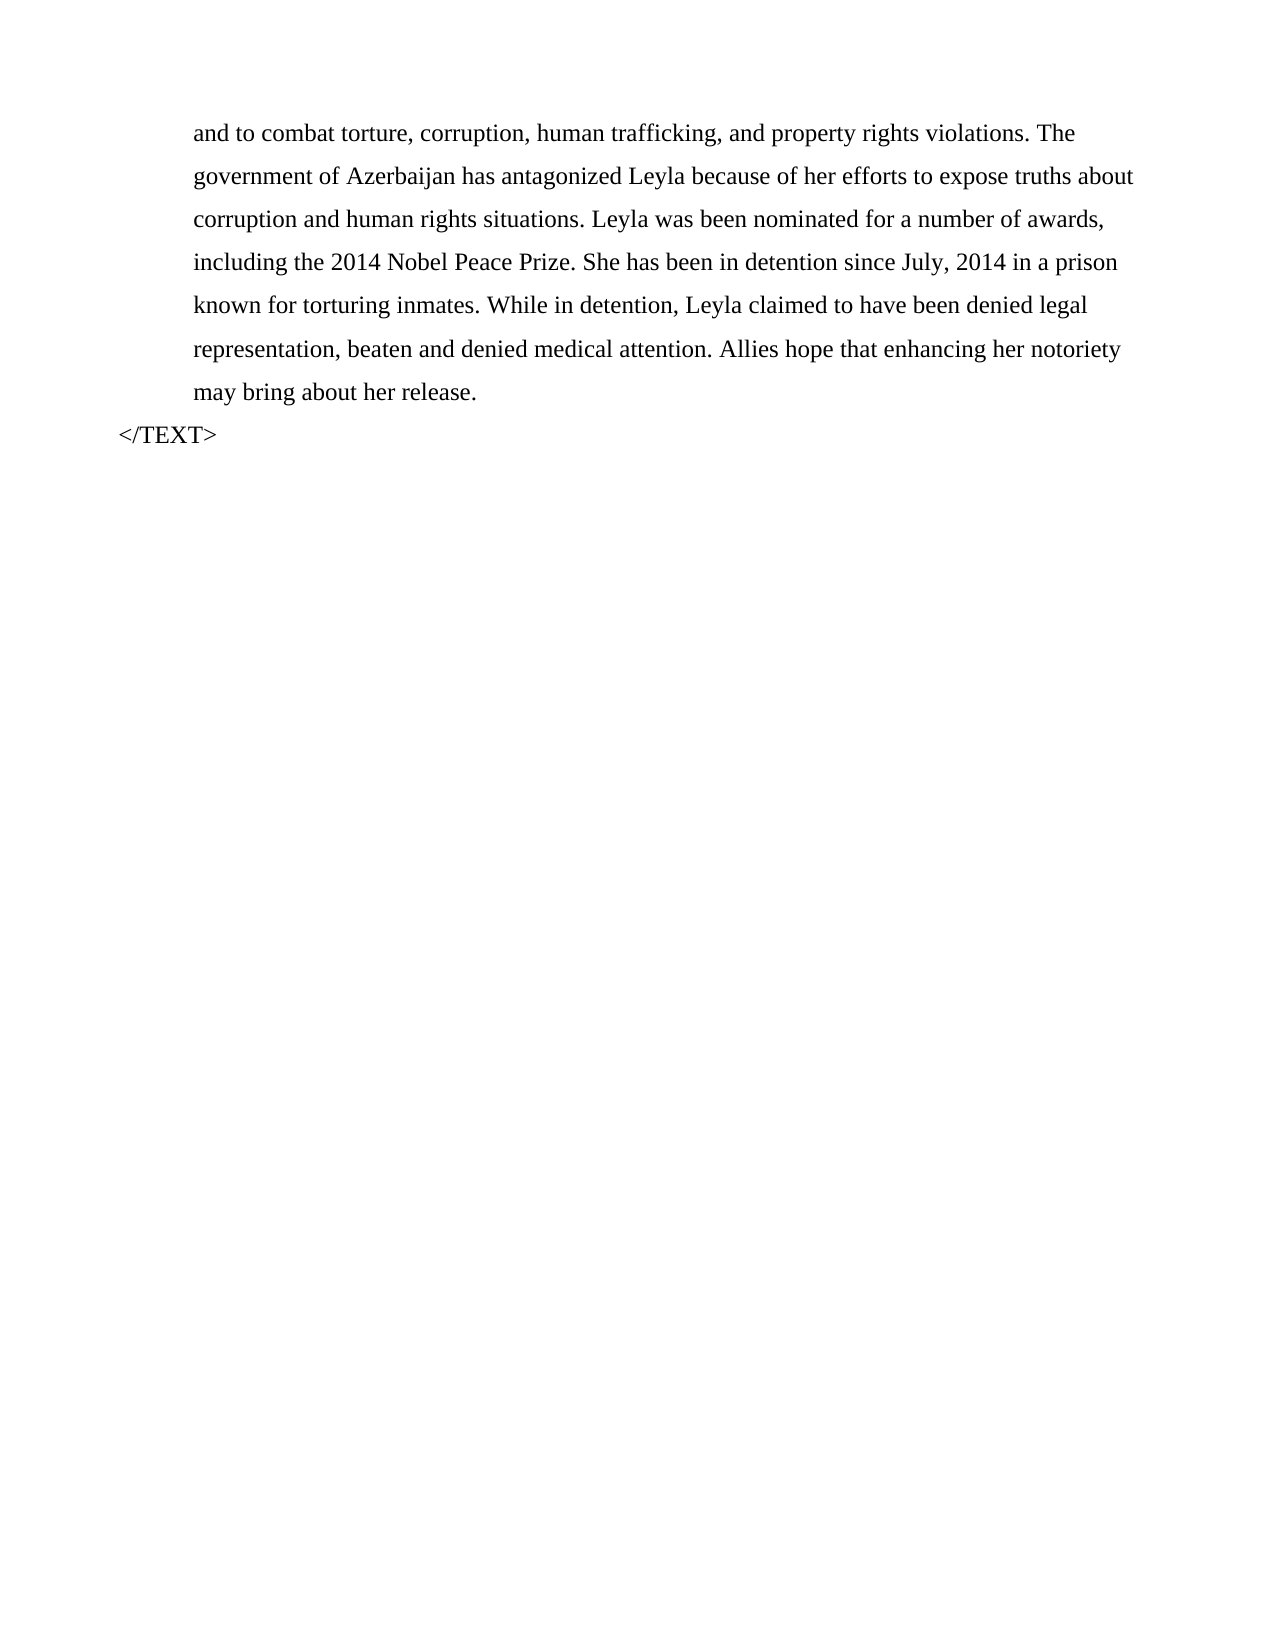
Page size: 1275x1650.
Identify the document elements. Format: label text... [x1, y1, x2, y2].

text and to combat torture, corruption, human trafficking, and property rights violations. The government of Azerbaijan has antagonized Leyla because of her efforts to expose truths about corruption and human rights situations. Leyla was been nominated for a number of awards, including the 2014 Nobel Peace Prize. She has been in detention since July, 2014 in a prison known for torturing inmates. While in detention, Leyla claimed to have been denied legal representation, beaten and denied medical attention. Allies hope that enhancing her notoriety may bring about her release. [193, 118, 1157, 406]
text </TEXT> [118, 420, 1157, 449]
